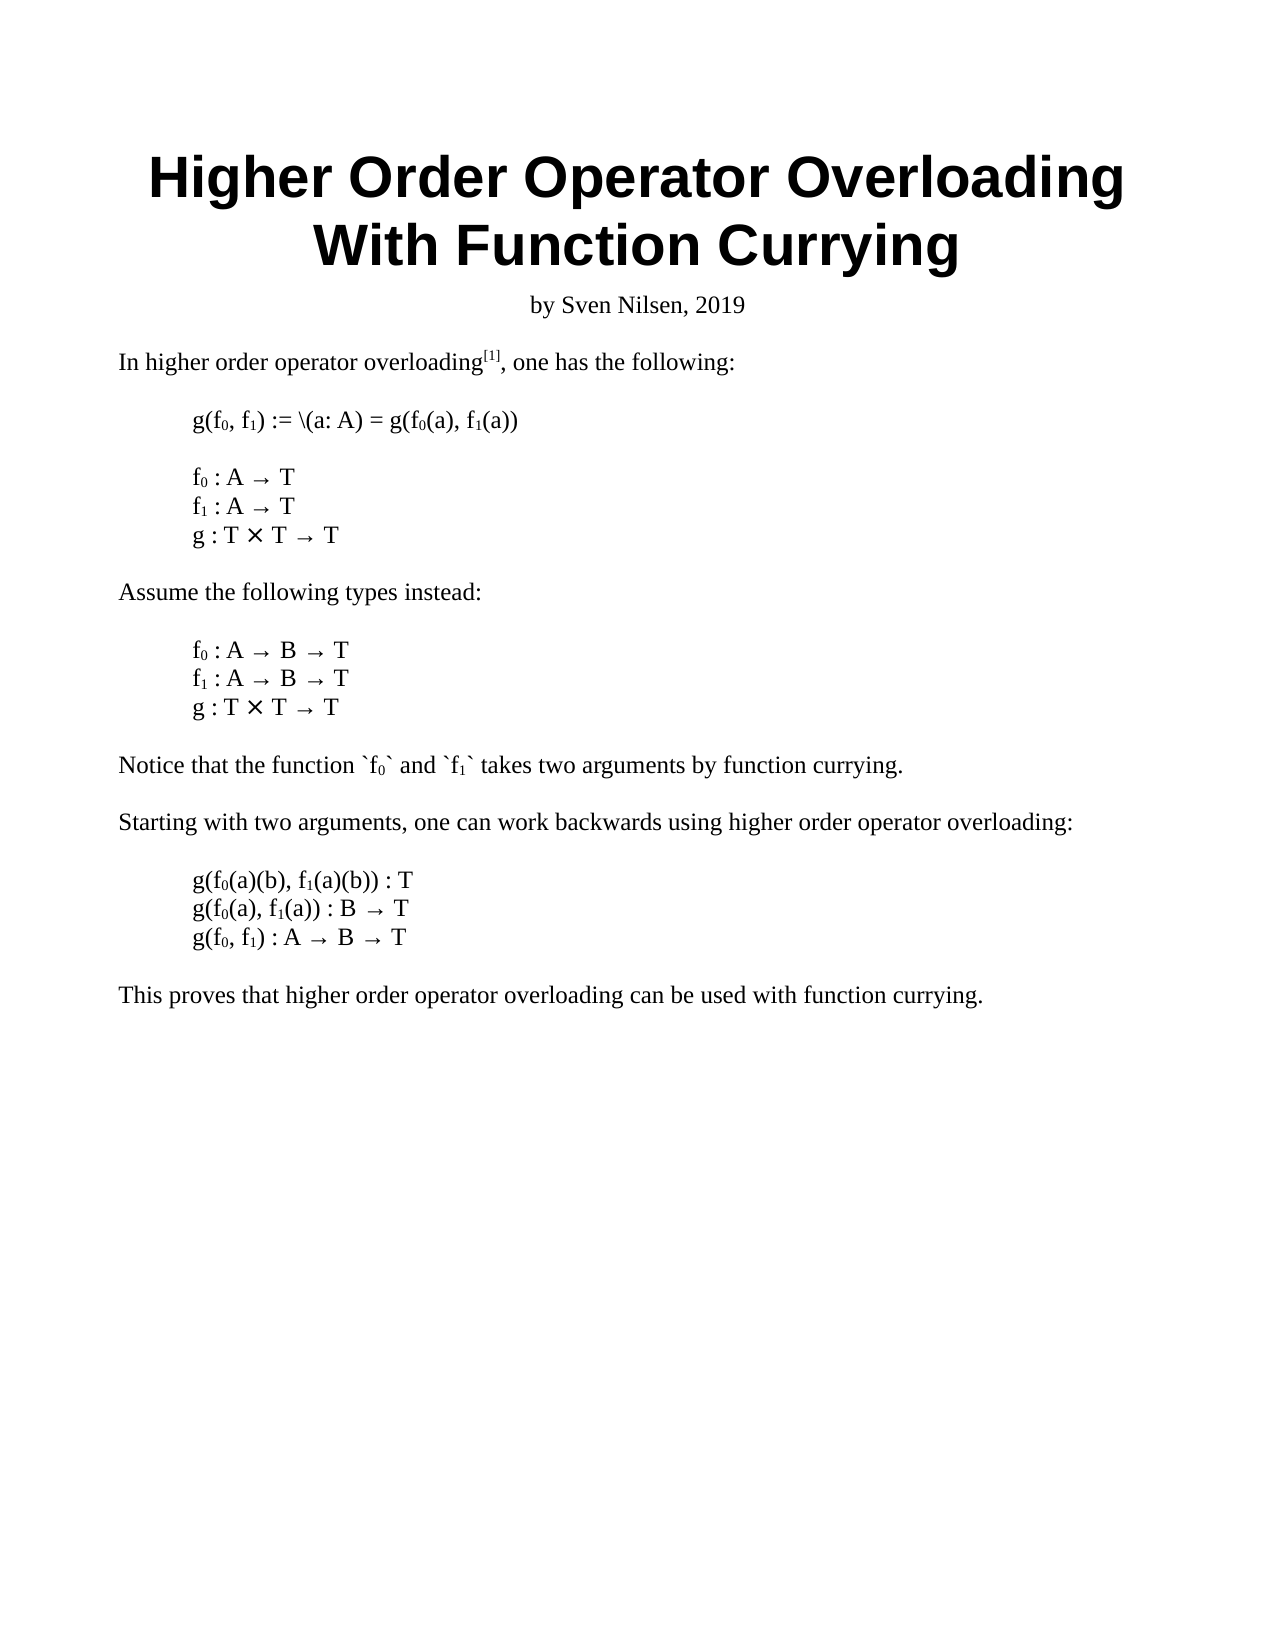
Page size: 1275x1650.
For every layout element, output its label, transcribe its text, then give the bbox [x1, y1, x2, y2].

text by Sven Nilsen, 2019 [118, 290, 1157, 318]
text f1 : A → B → T [118, 663, 1157, 692]
text g(f0(a), f1(a)) : B → T [118, 893, 1157, 922]
text This proves that higher order operator overloading can be used with function currying. [118, 980, 1157, 1008]
text g(f0(a)(b), f1(a)(b)) : T [118, 865, 1157, 893]
text g(f0, f1) := \(a: A) = g(f0(a), f1(a)) [118, 405, 1157, 433]
text g(f0, f1) : A → B → T [118, 922, 1157, 951]
text g : T ⨯ T → T [118, 520, 1157, 548]
text Assume the following types instead: [118, 577, 1157, 606]
text Notice that the function `f0` and `f1` takes two arguments by function currying. [118, 750, 1157, 778]
text f0 : A → B → T [118, 635, 1157, 663]
title Higher Order Operator Overloading With Function Currying [118, 143, 1157, 277]
text In higher order operator overloading[1], one has the following: [118, 347, 1157, 376]
text Starting with two arguments, one can work backwards using higher order operator overloading: [118, 807, 1157, 836]
text f0 : A → T [118, 462, 1157, 491]
text g : T ⨯ T → T [118, 692, 1157, 721]
text f1 : A → T [118, 491, 1157, 520]
